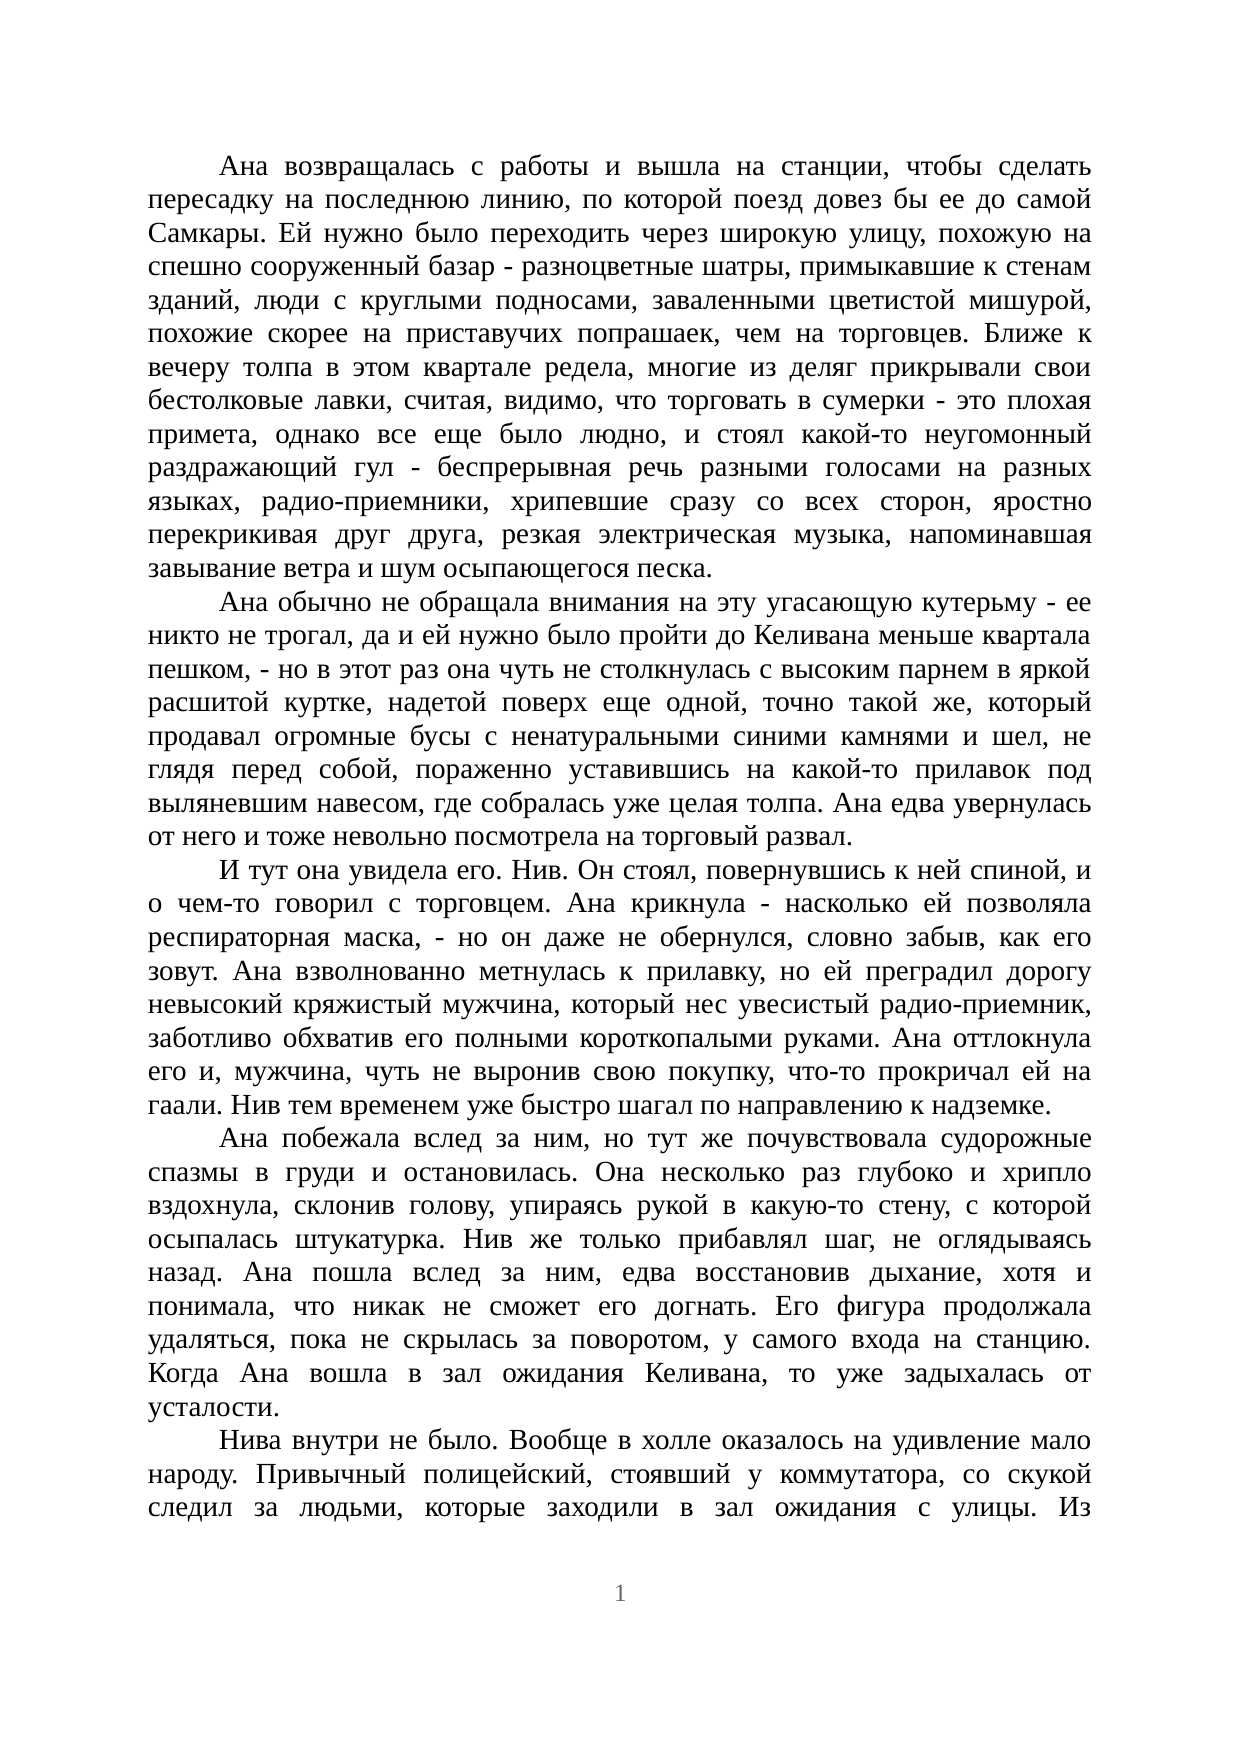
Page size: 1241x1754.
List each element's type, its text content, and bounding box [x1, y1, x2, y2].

text И тут она увидела его. Нив. Он стоял, повернувшись к ней спиной, и о чем-то говорил с торговцем. Ана крикнула - насколько ей позволяла респираторная маска, - но он даже не обернулся, словно забыв, как его зовут. Ана взволнованно метнулась к прилавку, но ей преградил дорогу невысокий кряжистый мужчина, который нес увесистый радио-приемник, заботливо обхватив его полными короткопалыми руками. Ана оттлокнула его и, мужчина, чуть не выронив свою покупку, что-то прокричал ей на гаали. Нив тем временем уже быстро шагал по направлению к надземке. [148, 852, 1093, 1120]
text Ана возвращалась с работы и вышла на станции, чтобы сделать пересадку на последнюю линию, по которой поезд довез бы ее до самой Самкары. Ей нужно было переходить через широкую улицу, похожую на спешно сооруженный базар - разноцветные шатры, примыкавшие к стенам зданий, люди с круглыми подносами, заваленными цветистой мишурой, похожие скорее на приставучих попрашаек, чем на торговцев. Ближе к вечеру толпа в этом квартале редела, многие из деляг прикрывали свои бестолковые лавки, считая, видимо, что торговать в сумерки - это плохая примета, однако все еще было людно, и стоял какой-то неугомонный раздражающий гул - беспрерывная речь разными голосами на разных языках, радио-приемники, хрипевшие сразу со всех сторон, яростно перекрикивая друг друга, резкая электрическая музыка, напоминавшая завывание ветра и шум осыпающегося песка. [148, 148, 1093, 584]
text Ана побежала вслед за ним, но тут же почувствовала судорожные спазмы в груди и остановилась. Она несколько раз глубоко и хрипло вздохнула, склонив голову, упираясь рукой в какую-то стену, с которой осыпалась штукатурка. Нив же только прибавлял шаг, не оглядываясь назад. Ана пошла вслед за ним, едва восстановив дыхание, хотя и понимала, что никак не сможет его догнать. Его фигура продолжала удаляться, пока не скрылась за поворотом, у самого входа на станцию. Когда Ана вошла в зал ожидания Келивана, то уже задыхалась от усталости. [148, 1120, 1093, 1422]
text Ана обычно не обращала внимания на эту угасающую кутерьму - ее никто не трогал, да и ей нужно было пройти до Келивана меньше квартала пешком, - но в этот раз она чуть не столкнулась с высоким парнем в яркой расшитой куртке, надетой поверх еще одной, точно такой же, который продавал огромные бусы с ненатуральными синими камнями и шел, не глядя перед собой, пораженно уставившись на какой-то прилавок под выляневшим навесом, где собралась уже целая толпа. Ана едва увернулась от него и тоже невольно посмотрела на торговый развал. [148, 584, 1093, 852]
text Нива внутри не было. Вообще в холле оказалось на удивление мало народу. Привычный полицейский, стоявший у коммутатора, со скукой следил за людьми, которые заходили в зал ожидания с улицы. Из [148, 1422, 1093, 1523]
